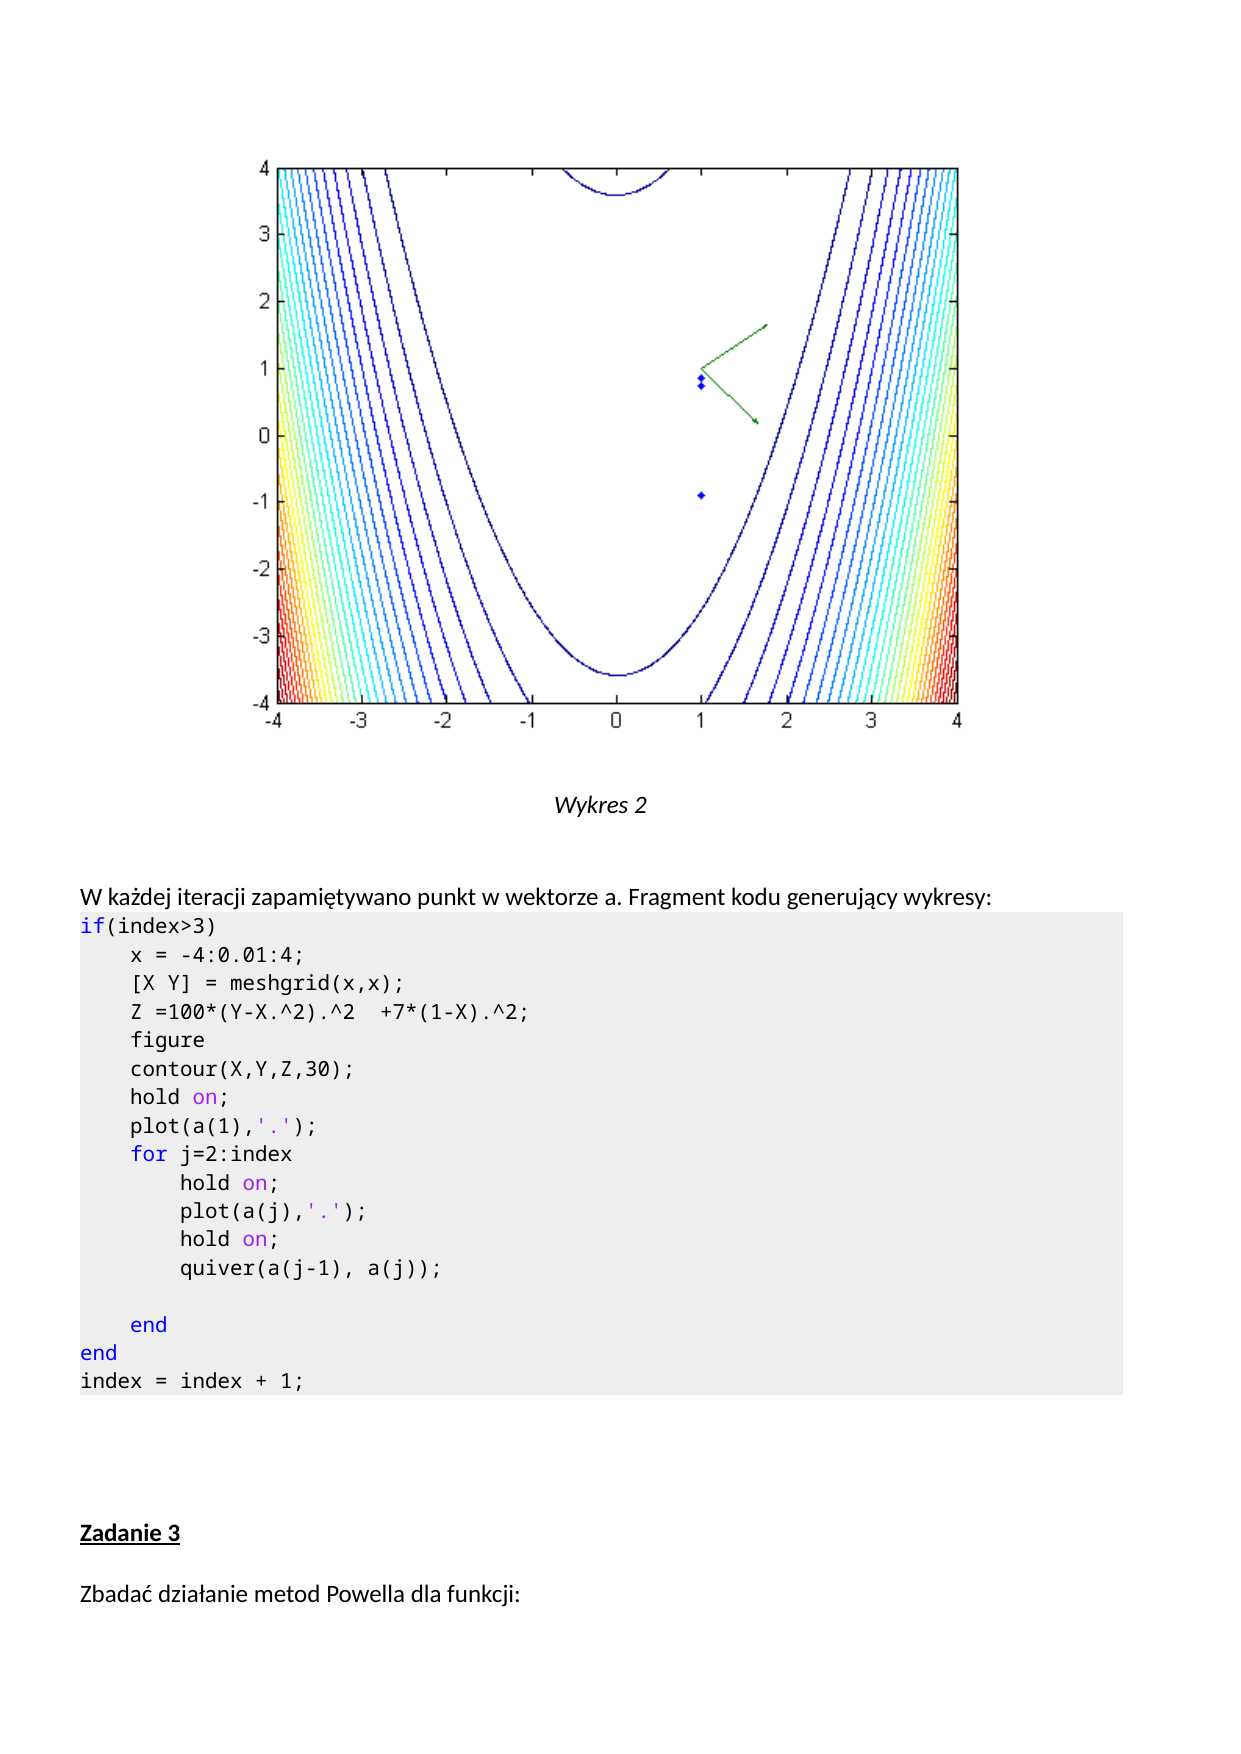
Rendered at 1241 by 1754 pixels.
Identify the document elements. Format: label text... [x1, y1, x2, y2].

text index = index + 1; [80, 1367, 1123, 1395]
text x = -4:0.01:4; [80, 940, 1123, 968]
text for j=2:index [80, 1139, 1123, 1168]
text figure [80, 1025, 1123, 1054]
text if(index>3) [80, 912, 1123, 940]
text plot(a(1),'.'); [80, 1111, 1123, 1139]
text Zadanie 3 [80, 1517, 1123, 1548]
text Zbadać działanie metod Powella dla funkcji: [80, 1578, 1123, 1609]
text hold on; [80, 1224, 1123, 1253]
text quiver(a(j-1), a(j)); [80, 1253, 1123, 1281]
text contour(X,Y,Z,30); [80, 1054, 1123, 1082]
text end [80, 1338, 1123, 1367]
text Wykres 2 [80, 728, 1123, 820]
text W każdej iteracji zapamiętywano punkt w wektorze a. Fragment kodu generujący wykresy: [80, 881, 1123, 912]
text hold on; [80, 1168, 1123, 1196]
text end [80, 1310, 1123, 1338]
picture [163, 118, 1040, 775]
text [X Y] = meshgrid(x,x); [80, 968, 1123, 997]
text Z =100*(Y-X.^2).^2 +7*(1-X).^2; [80, 997, 1123, 1025]
text hold on; [80, 1082, 1123, 1111]
text plot(a(j),'.'); [80, 1196, 1123, 1224]
